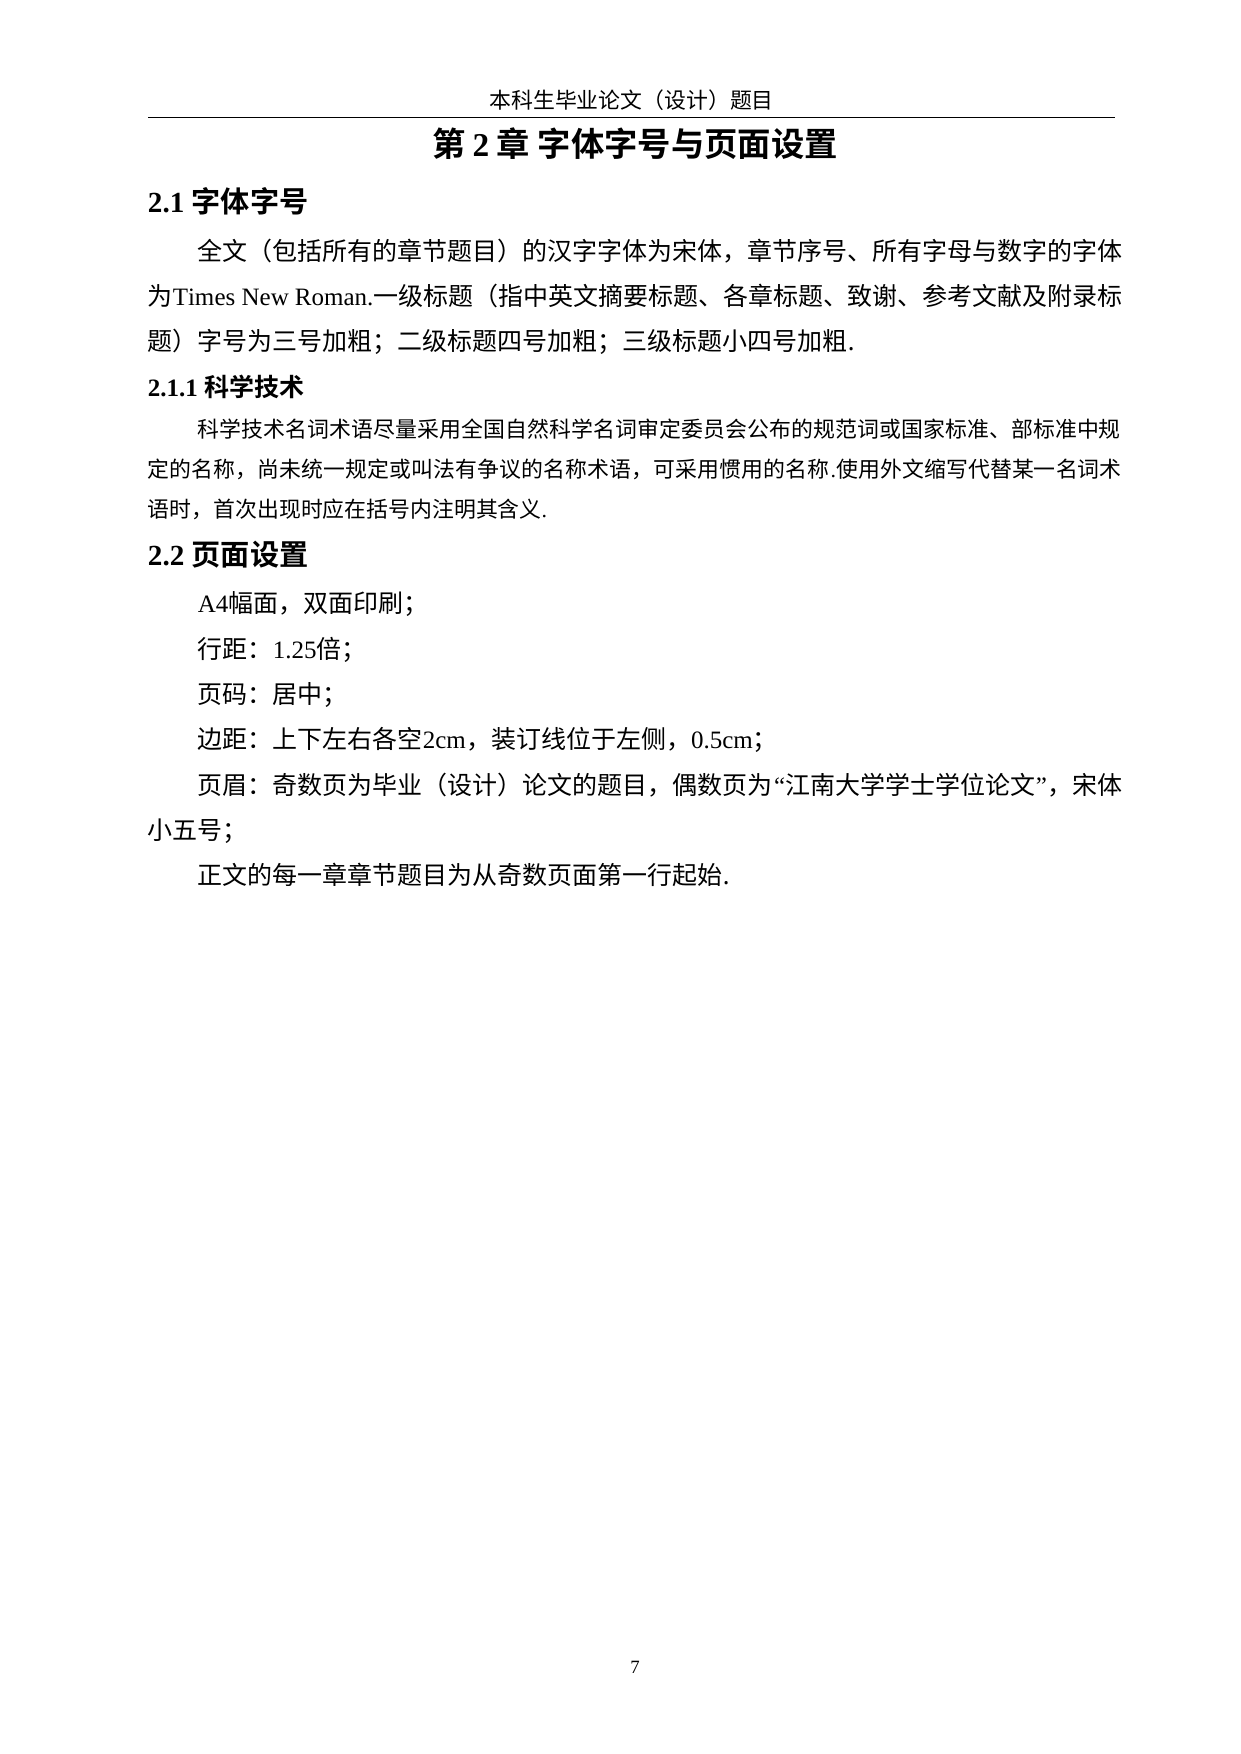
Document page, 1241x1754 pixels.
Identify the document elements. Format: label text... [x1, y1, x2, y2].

text 页码：居中； [148, 674, 1122, 711]
text 边距：上下左右各空2cm，装订线位于左侧，0.5cm； [148, 720, 1122, 756]
text A4幅面，双面印刷； [148, 584, 1122, 620]
text 2.1.1 科学技术 [148, 367, 1122, 403]
text 2.1 字体字号 [148, 178, 1122, 221]
text 行距：1.25倍； [148, 629, 1122, 666]
text 页眉：奇数页为毕业（设计）论文的题目，偶数页为“江南大学学士学位论文”，宋体小五号； [148, 765, 1122, 847]
text 科学技术名词术语尽量采用全国自然科学名词审定委员会公布的规范词或国家标准、部标准中规定的名称，尚未统一规定或叫法有争议的名称术语，可采用惯用的名称.使用外文缩写代替某一名词术语时，首次出现时应在括号内注明其含义. [148, 412, 1122, 523]
text 全文（包括所有的章节题目）的汉字字体为宋体，章节序号、所有字母与数字的字体为Times New Roman.一级标题（指中英文摘要标题、各章标题、致谢、参考文献及附录标题）字号为三号加粗；二级标题四号加粗；三级标题小四号加粗. [148, 231, 1122, 358]
text 正文的每一章章节题目为从奇数页面第一行起始. [148, 856, 1122, 892]
text 第2章 字体字号与页面设置 [148, 118, 1122, 166]
text 2.2 页面设置 [148, 531, 1122, 573]
